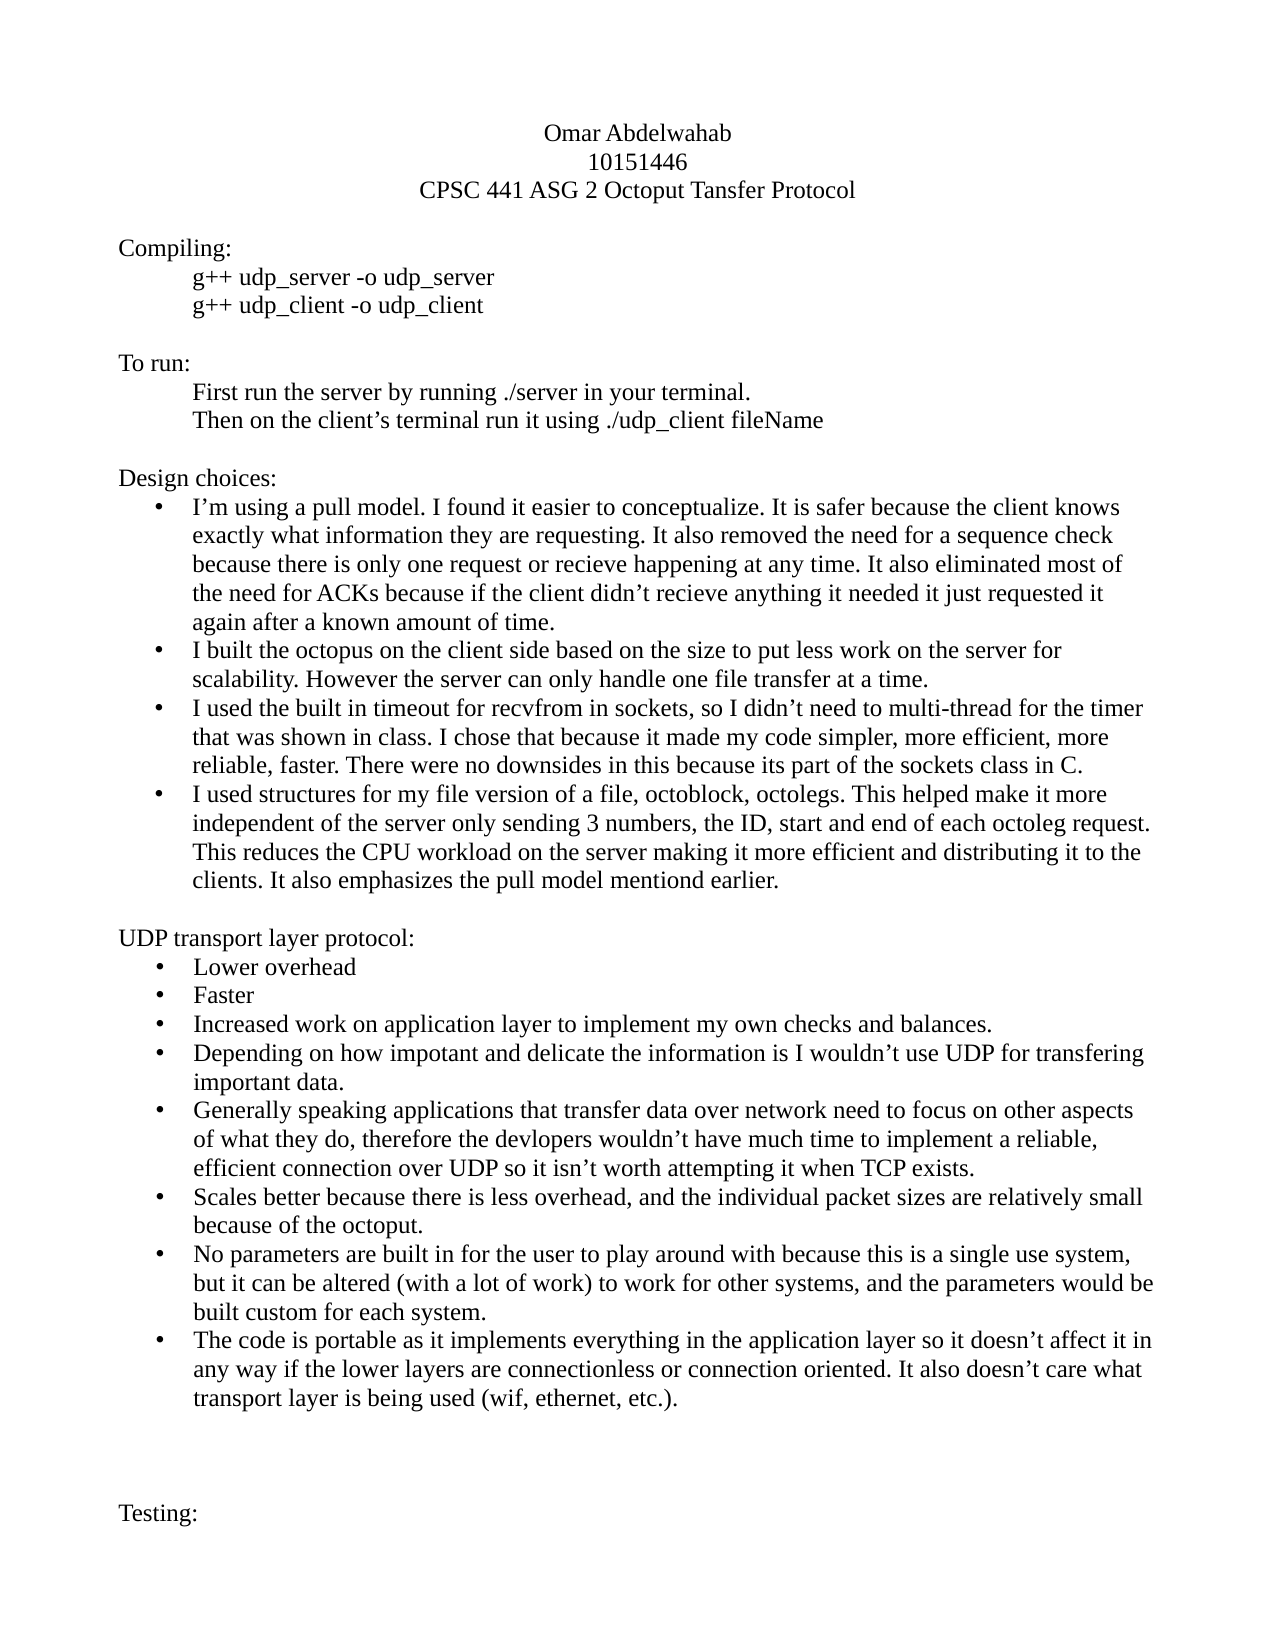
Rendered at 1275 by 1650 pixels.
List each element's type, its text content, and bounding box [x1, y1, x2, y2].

text CPSC 441 ASG 2 Octoput Tansfer Protocol [118, 176, 1157, 204]
list I used the built in timeout for recvfrom in sockets, so I didn’t need to multi-thread for the timer that was shown in class. I chose that because it made my code simpler, more efficient, more reliable, faster. There were no downsides in this because its part of the sockets class in C. [154, 693, 1157, 779]
text g++ udp_server -o udp_server [118, 262, 1157, 291]
text To run: [118, 348, 1157, 377]
list Generally speaking applications that transfer data over network need to focus on other aspects of what they do, therefore the devlopers wouldn’t have much time to implement a reliable, efficient connection over UDP so it isn’t worth attempting it when TCP exists. [156, 1096, 1157, 1182]
list Faster [156, 981, 1157, 1009]
text 10151446 [118, 147, 1157, 176]
text Compiling: [118, 233, 1157, 262]
list I built the octopus on the client side based on the size to put less work on the server for scalability. However the server can only handle one file transfer at a time. [154, 636, 1157, 693]
list Scales better because there is less overhead, and the individual packet sizes are relatively small because of the octoput. [156, 1182, 1157, 1239]
list I’m using a pull model. I found it easier to conceptualize. It is safer because the client knows exactly what information they are requesting. It also removed the need for a sequence check because there is only one request or recieve happening at any time. It also eliminated most of the need for ACKs because if the client didn’t recieve anything it needed it just requested it again after a known amount of time. [154, 492, 1157, 636]
text Design choices: [118, 463, 1157, 492]
text UDP transport layer protocol: [118, 923, 1157, 952]
list Increased work on application layer to implement my own checks and balances. [156, 1009, 1157, 1038]
text Testing: [118, 1498, 1157, 1527]
text Omar Abdelwahab [118, 118, 1157, 147]
list I used structures for my file version of a file, octoblock, octolegs. This helped make it more independent of the server only sending 3 numbers, the ID, start and end of each octoleg request. This reduces the CPU workload on the server making it more efficient and distributing it to the clients. It also emphasizes the pull model mentiond earlier. [154, 779, 1157, 894]
list Depending on how impotant and delicate the information is I wouldn’t use UDP for transfering important data. [156, 1038, 1157, 1096]
list Lower overhead [156, 952, 1157, 981]
text Then on the client’s terminal run it using ./udp_client fileName [118, 406, 1157, 434]
text g++ udp_client -o udp_client [118, 291, 1157, 319]
list The code is portable as it implements everything in the application layer so it doesn’t affect it in any way if the lower layers are connectionless or connection oriented. It also doesn’t care what transport layer is being used (wif, ethernet, etc.). [156, 1326, 1157, 1412]
text First run the server by running ./server in your terminal. [118, 377, 1157, 406]
list No parameters are built in for the user to play around with because this is a single use system, but it can be altered (with a lot of work) to work for other systems, and the parameters would be built custom for each system. [156, 1239, 1157, 1326]
